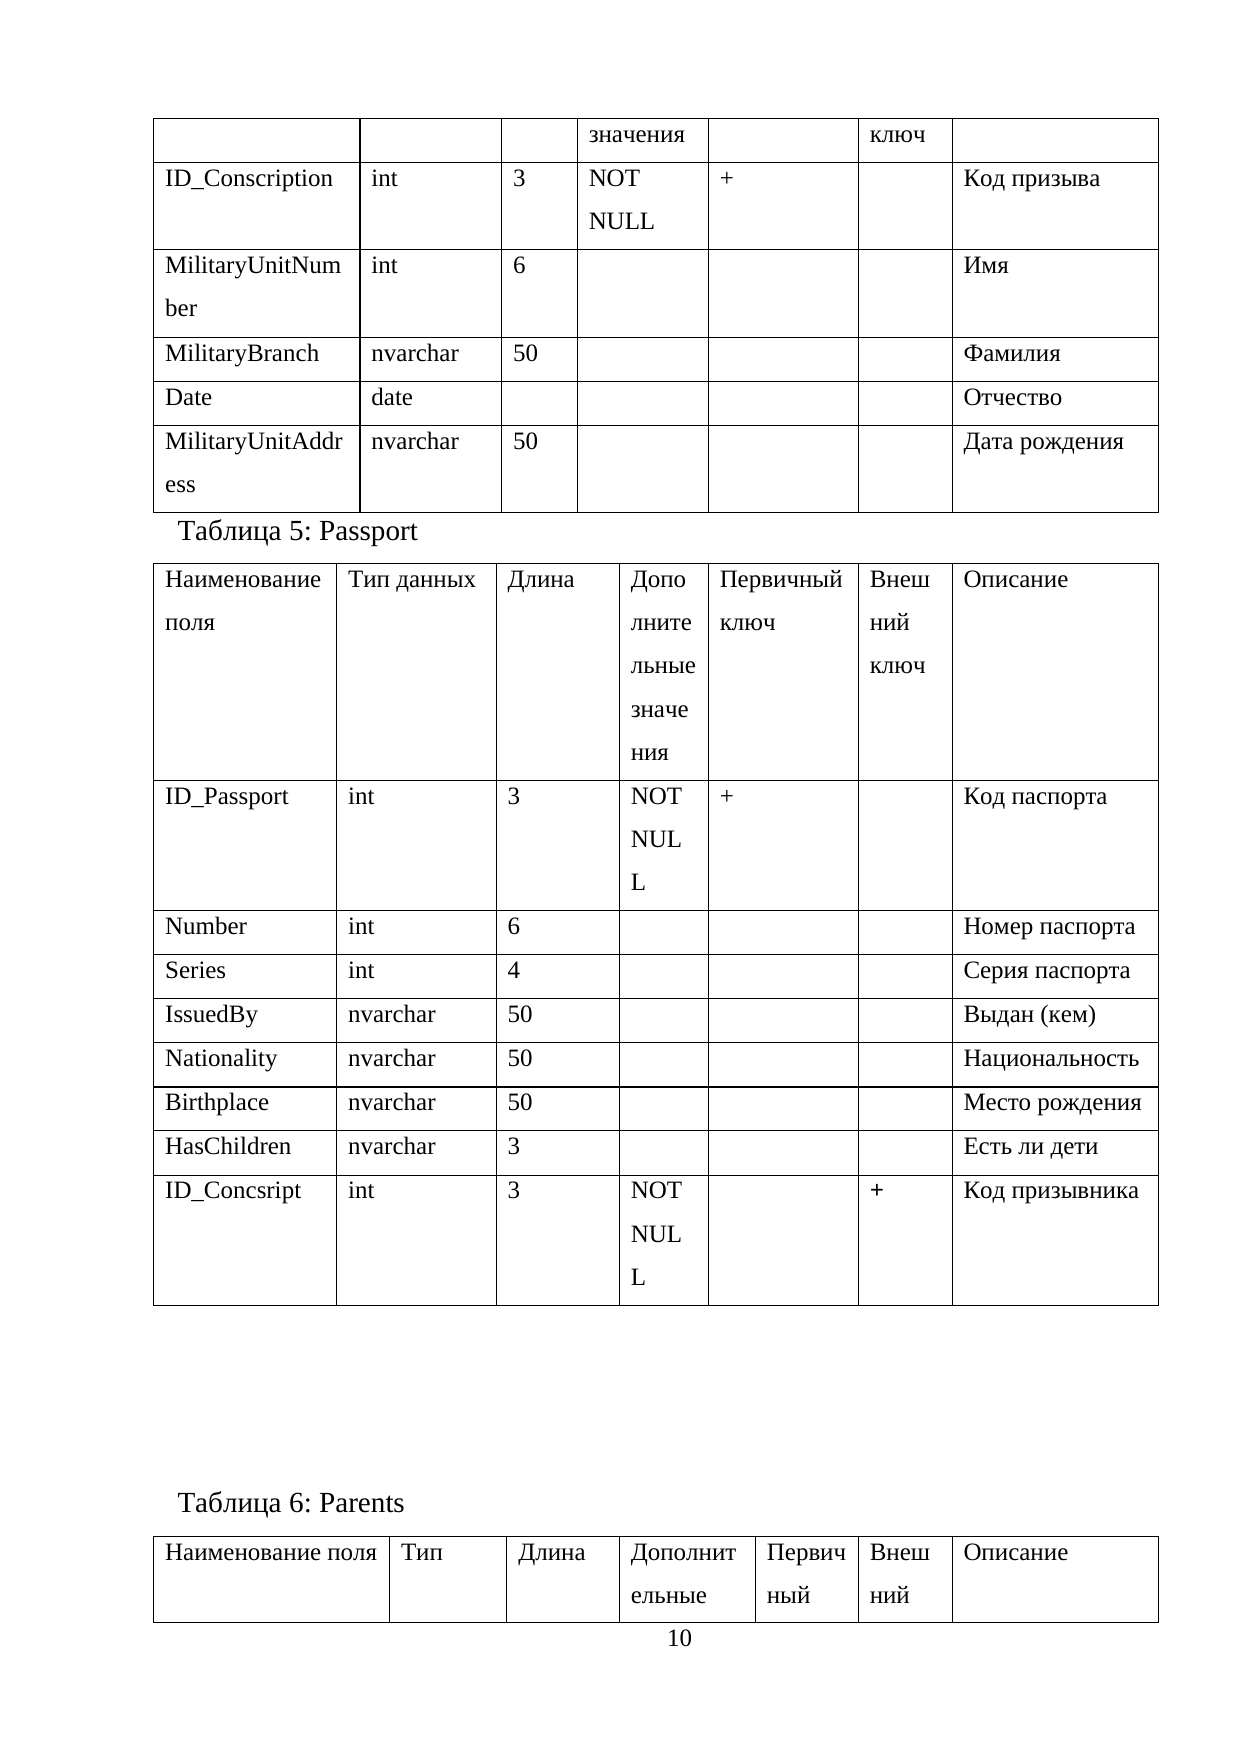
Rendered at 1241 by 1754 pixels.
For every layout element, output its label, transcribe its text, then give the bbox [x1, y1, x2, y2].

table_header [709, 119, 858, 162]
table_cell Код паспорта [953, 781, 1158, 910]
table_cell 6 [502, 250, 577, 337]
table_header Тип [390, 1537, 506, 1622]
table_header ключ [859, 119, 952, 162]
table_cell 50 [502, 338, 577, 381]
table_cell 3 [497, 781, 619, 910]
table_cell Серия паспорта [953, 955, 1158, 998]
table_cell [709, 955, 858, 998]
table_cell nvarchar [337, 999, 496, 1042]
table_header Первичный ключ [709, 564, 858, 780]
table_cell Number [154, 911, 336, 954]
table_cell MilitaryUnitAddress [154, 426, 359, 512]
table_cell [578, 250, 708, 337]
table_cell NOT NULL [578, 163, 708, 249]
table_cell 3 [502, 163, 577, 249]
table_cell 6 [497, 911, 619, 954]
table_cell [859, 911, 952, 954]
table_header [154, 119, 359, 162]
table_cell [578, 426, 708, 512]
table_cell + [709, 781, 858, 910]
table_cell [859, 955, 952, 998]
table_cell Birthplace [154, 1088, 336, 1130]
table_header Наименование поля [154, 1537, 389, 1622]
table_cell [620, 999, 708, 1042]
table_header Описание [953, 1537, 1158, 1622]
table_cell [709, 1176, 858, 1305]
table_cell int [361, 163, 501, 249]
text Таблица 5: Passport [177, 513, 1181, 546]
table_cell Series [154, 955, 336, 998]
table_cell Есть ли дети [953, 1131, 1158, 1174]
table_cell Национальность [953, 1043, 1158, 1086]
table_cell [859, 1043, 952, 1086]
table_cell [709, 250, 858, 337]
table_cell nvarchar [337, 1043, 496, 1086]
table_cell Отчество [953, 382, 1158, 425]
table_cell [709, 1043, 858, 1086]
table_cell IssuedBy [154, 999, 336, 1042]
table_header [953, 119, 1158, 162]
table_cell [620, 1043, 708, 1086]
table_cell [859, 781, 952, 910]
table_cell [859, 1131, 952, 1174]
table_cell ID_Concsript [154, 1176, 336, 1305]
table_cell [709, 911, 858, 954]
table_header Дополнительные [620, 1537, 755, 1622]
text Таблица 6: Parents [177, 1486, 1181, 1519]
table_cell nvarchar [361, 338, 501, 381]
table_header Внешний ключ [859, 564, 952, 780]
table_header Наименование поля [154, 564, 336, 780]
table_cell ID_Conscription [154, 163, 359, 249]
table_cell [859, 1088, 952, 1130]
table_cell [859, 338, 952, 381]
table_cell nvarchar [337, 1131, 496, 1174]
table_cell [859, 250, 952, 337]
table_header Длина [507, 1537, 619, 1622]
table_cell Номер паспорта [953, 911, 1158, 954]
table_cell MilitaryBranch [154, 338, 359, 381]
table_cell int [337, 955, 496, 998]
table_cell 3 [497, 1176, 619, 1305]
table_cell [620, 1131, 708, 1174]
table_cell + [859, 1176, 952, 1305]
table_cell [859, 426, 952, 512]
table_cell [709, 1131, 858, 1174]
table_cell ID_Passport [154, 781, 336, 910]
table_cell Выдан (кем) [953, 999, 1158, 1042]
table_cell NOT NULL [620, 781, 708, 910]
table_cell 4 [497, 955, 619, 998]
table_cell Date [154, 382, 359, 425]
table_cell [709, 382, 858, 425]
table_header Тип данных [337, 564, 496, 780]
table_cell [709, 999, 858, 1042]
table_cell [578, 382, 708, 425]
table_cell [709, 1088, 858, 1130]
table_cell + [709, 163, 858, 249]
table_cell [709, 426, 858, 512]
table_cell [859, 382, 952, 425]
table_header Первичный [756, 1537, 858, 1622]
table_cell nvarchar [361, 426, 501, 512]
table_cell [578, 338, 708, 381]
table_header Описание [953, 564, 1158, 780]
table_header Дополнительные значения [620, 564, 708, 780]
table_header Внешний [859, 1537, 952, 1622]
table_cell int [361, 250, 501, 337]
table_cell MilitaryUnitNumber [154, 250, 359, 337]
table_cell Место рождения [953, 1088, 1158, 1130]
table_cell Дата рождения [953, 426, 1158, 512]
table_cell date [361, 382, 501, 425]
table_cell int [337, 1176, 496, 1305]
table_cell 50 [497, 999, 619, 1042]
table_header [361, 119, 501, 162]
table_cell Nationality [154, 1043, 336, 1086]
table_cell [709, 338, 858, 381]
table_cell 3 [497, 1131, 619, 1174]
table_cell 50 [497, 1088, 619, 1130]
table_cell HasChildren [154, 1131, 336, 1174]
table_cell Имя [953, 250, 1158, 337]
table_cell nvarchar [337, 1088, 496, 1130]
table_cell [859, 999, 952, 1042]
table_header Длина [497, 564, 619, 780]
table_cell [620, 1088, 708, 1130]
table_cell Фамилия [953, 338, 1158, 381]
table_cell [620, 911, 708, 954]
table_header значения [578, 119, 708, 162]
table_cell [620, 955, 708, 998]
table_cell int [337, 911, 496, 954]
table_cell int [337, 781, 496, 910]
table_cell NOT NULL [620, 1176, 708, 1305]
table_cell 50 [497, 1043, 619, 1086]
table_cell [859, 163, 952, 249]
table_cell Код призыва [953, 163, 1158, 249]
table_cell [502, 382, 577, 425]
table_cell 50 [502, 426, 577, 512]
table_header [502, 119, 577, 162]
table_cell Код призывника [953, 1176, 1158, 1305]
